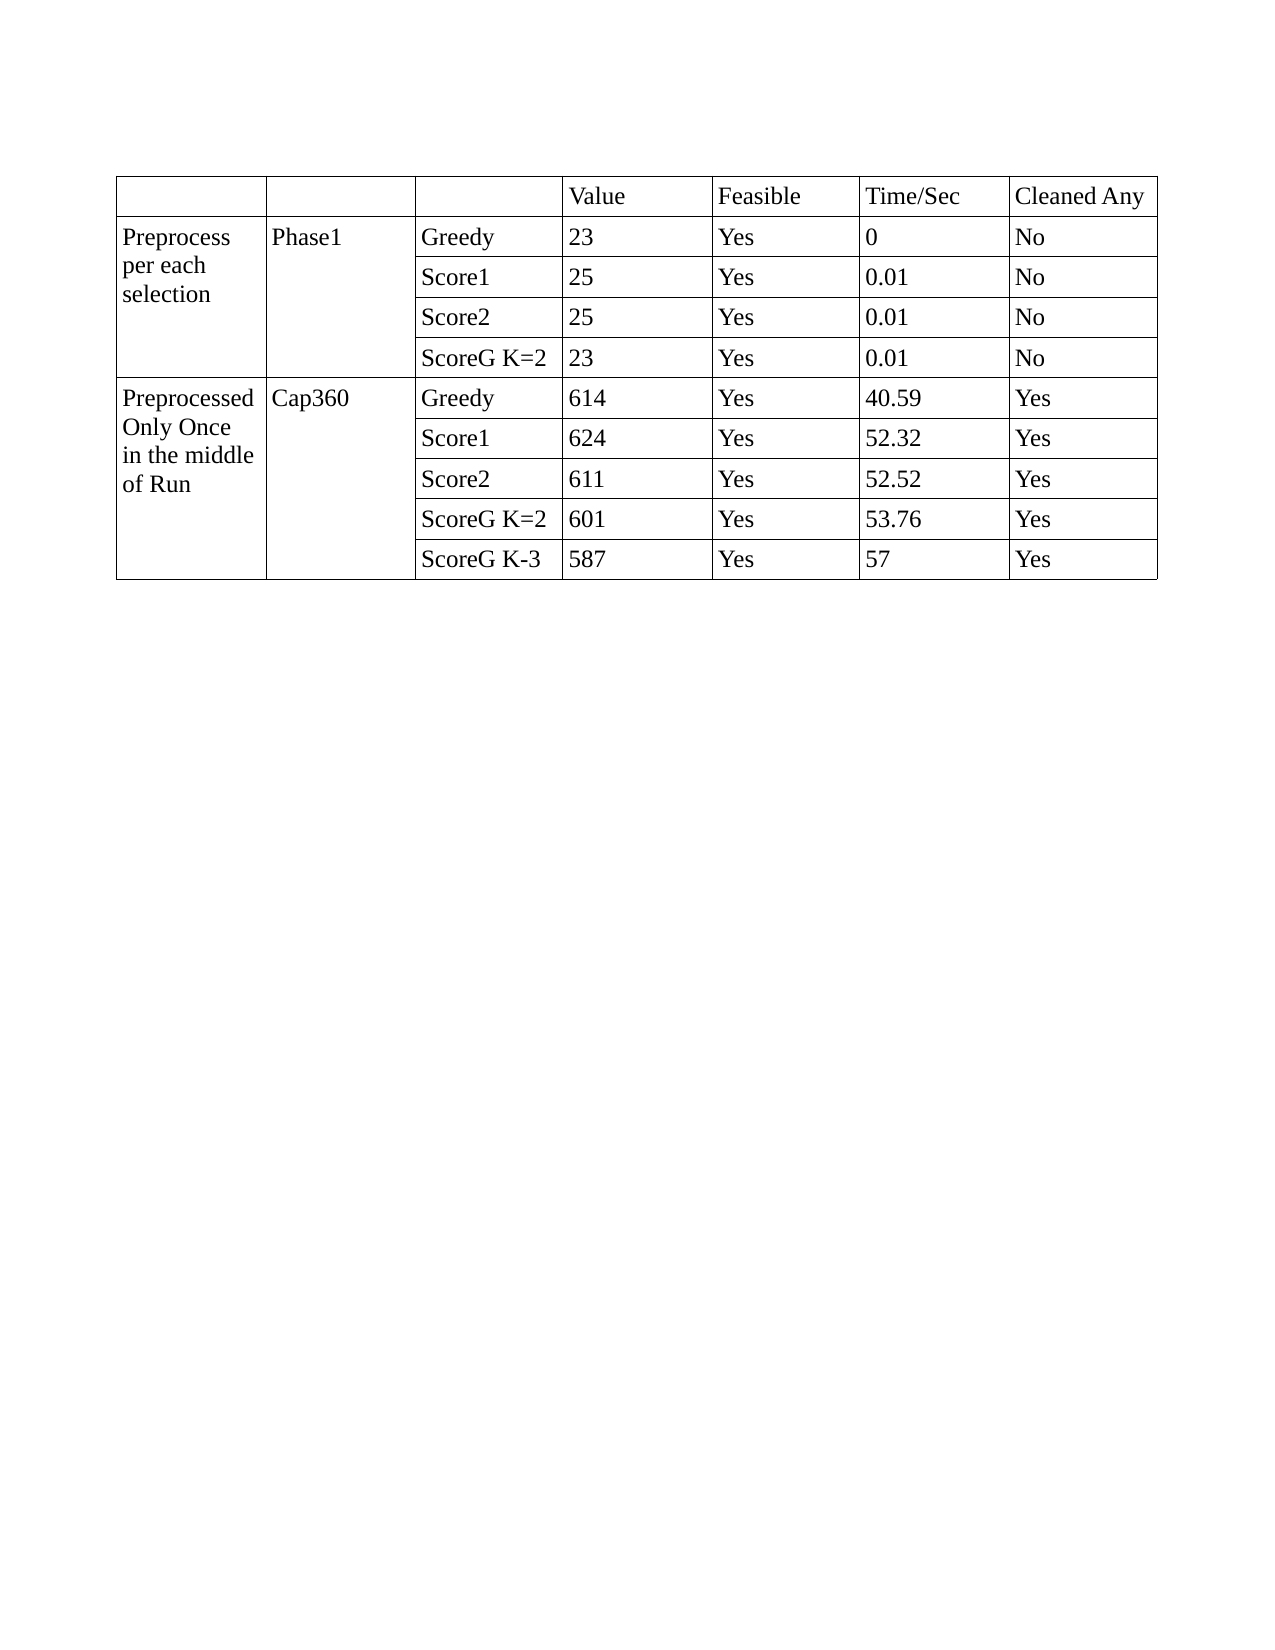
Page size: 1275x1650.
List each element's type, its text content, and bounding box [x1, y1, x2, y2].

table_header Cleaned Any [1010, 177, 1157, 216]
table_cell Greedy [416, 217, 562, 256]
table_cell 52.52 [860, 459, 1009, 498]
table_cell 25 [563, 298, 712, 337]
table_cell Yes [713, 338, 859, 377]
table_cell No [1010, 217, 1157, 256]
table_cell 624 [563, 419, 712, 458]
table_cell 611 [563, 459, 712, 498]
table_cell Yes [713, 378, 859, 417]
table_header Time/Sec [860, 177, 1009, 216]
table_cell 23 [563, 338, 712, 377]
table_cell No [1010, 298, 1157, 337]
table_cell No [1010, 338, 1157, 377]
table_cell Yes [713, 298, 859, 337]
table_cell Preprocessed Only Once in the middle of Run [117, 378, 266, 579]
table_cell 23 [563, 217, 712, 256]
table_cell Score2 [416, 298, 562, 337]
table_cell Cap360 [267, 378, 415, 579]
table_cell No [1010, 257, 1157, 297]
table_cell 53.76 [860, 499, 1009, 538]
table_cell Score1 [416, 419, 562, 458]
table_cell Yes [713, 257, 859, 297]
table_cell ScoreG K=2 [416, 499, 562, 538]
table_cell 0.01 [860, 298, 1009, 337]
table_cell 587 [563, 540, 712, 579]
table_cell ScoreG K-3 [416, 540, 562, 579]
table_header [267, 177, 415, 216]
table_cell Preprocess per each selection [117, 217, 266, 377]
table_cell Score1 [416, 257, 562, 297]
table_cell ScoreG K=2 [416, 338, 562, 377]
table_cell Yes [713, 459, 859, 498]
table_cell Yes [1010, 499, 1157, 538]
table_cell 0.01 [860, 338, 1009, 377]
table_cell 0 [860, 217, 1009, 256]
table_cell 614 [563, 378, 712, 417]
table_cell Yes [713, 217, 859, 256]
table_cell 57 [860, 540, 1009, 579]
table_cell 40.59 [860, 378, 1009, 417]
table_cell Phase1 [267, 217, 415, 377]
table_cell 0.01 [860, 257, 1009, 297]
table_cell Yes [1010, 378, 1157, 417]
table_cell Yes [1010, 459, 1157, 498]
table_cell Score2 [416, 459, 562, 498]
table_cell Yes [1010, 540, 1157, 579]
table_header [117, 177, 266, 216]
table_cell 52.32 [860, 419, 1009, 458]
table_cell Yes [713, 499, 859, 538]
table_cell Yes [713, 419, 859, 458]
table_cell Yes [713, 540, 859, 579]
table_cell Yes [1010, 419, 1157, 458]
table_cell Greedy [416, 378, 562, 417]
table_header Value [563, 177, 712, 216]
table_header Feasible [713, 177, 859, 216]
table_header [416, 177, 562, 216]
table_cell 25 [563, 257, 712, 297]
table_cell 601 [563, 499, 712, 538]
